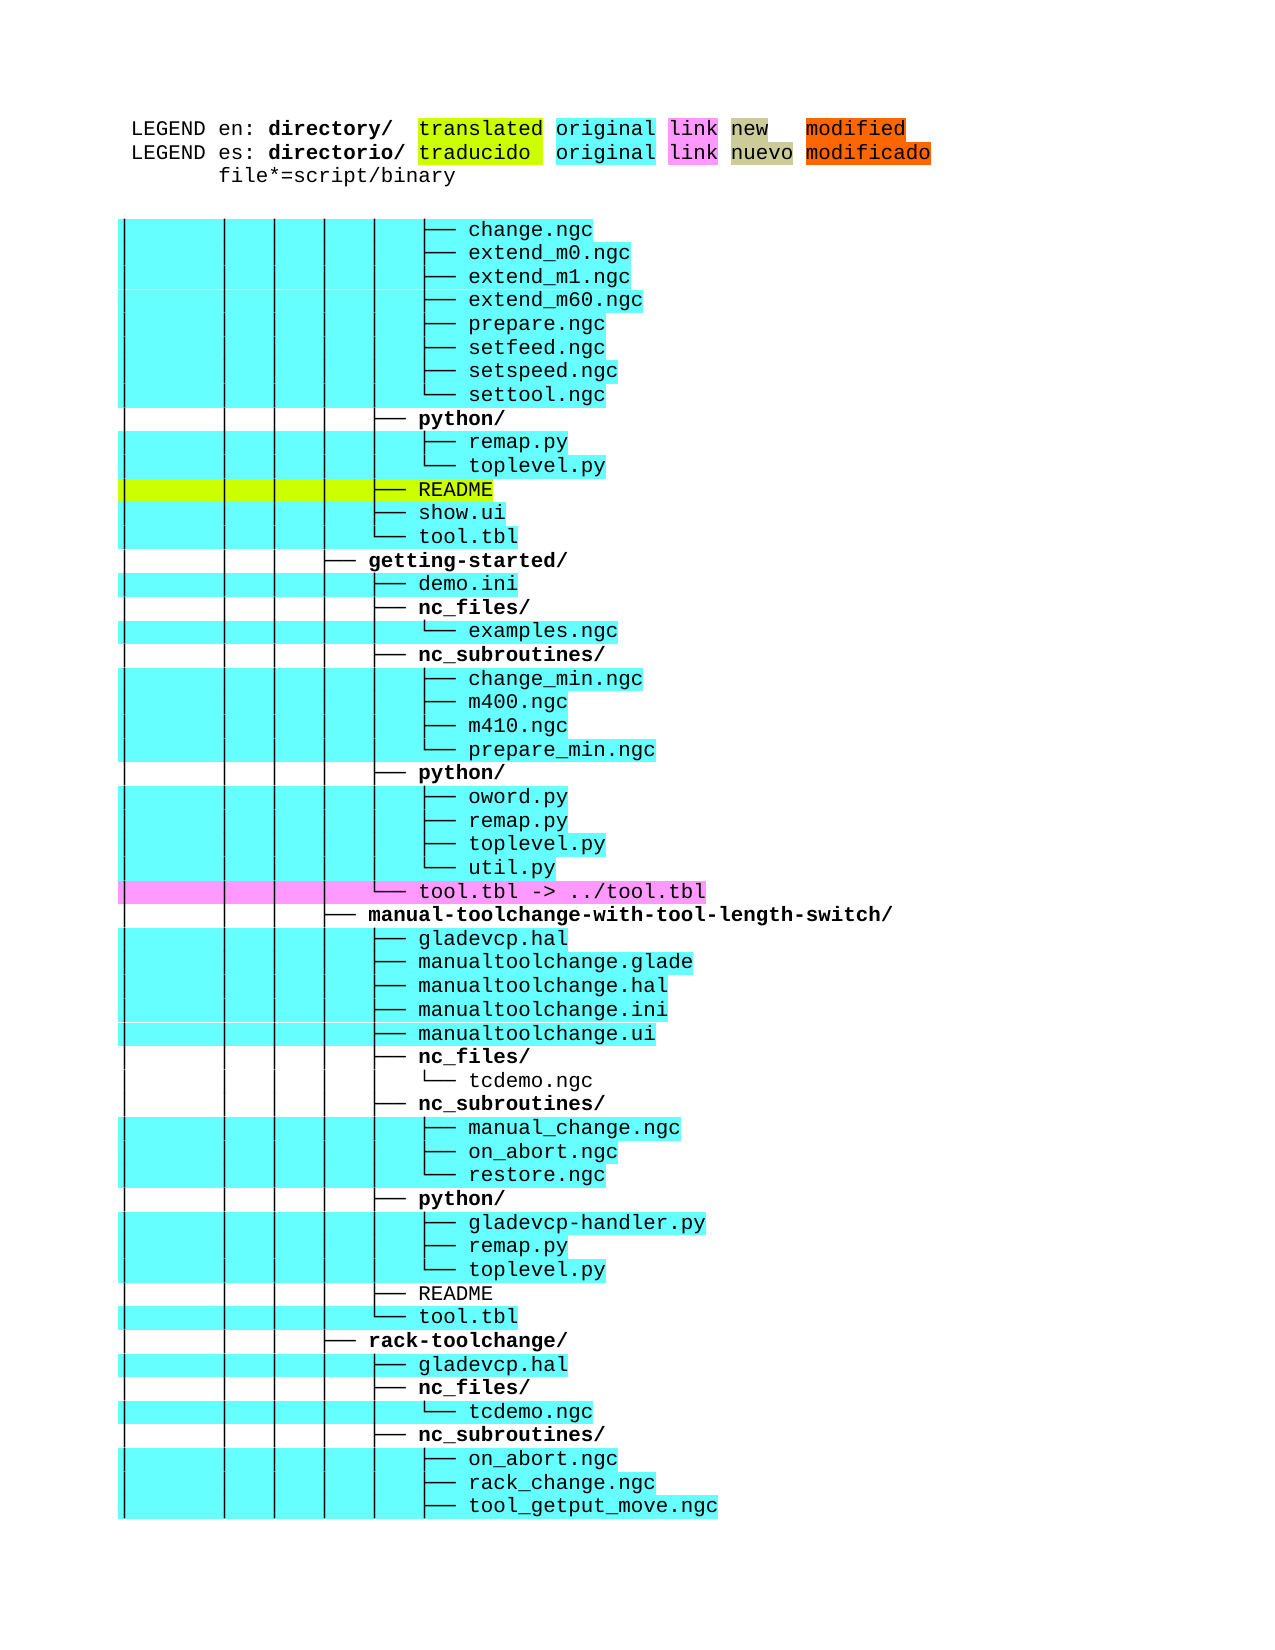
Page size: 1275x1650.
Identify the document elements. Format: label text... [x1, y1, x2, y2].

text │ │ │ │ │ ├── setfeed.ngc [325, 337, 374, 360]
text │ │ │ │ │ ├── remap.py [118, 431, 1157, 455]
text │ │ │ │ ├── show.ui [118, 502, 1157, 526]
text │ │ │ │ │ ├── toplevel.py [118, 833, 1157, 857]
text │ │ │ │ │ ├── extend_m1.ngc [275, 266, 324, 289]
text │ │ │ │ │ └── examples.ngc [118, 621, 1157, 644]
text │ │ │ │ │ ├── change.ngc [118, 218, 1157, 242]
text │ │ │ │ │ └── tcdemo.ngc [375, 1401, 1157, 1424]
text │ │ │ │ ├── nc_files/ [125, 597, 224, 621]
text │ │ │ │ ├── README [325, 1283, 374, 1306]
text │ │ │ │ ├── nc_files/ [325, 597, 374, 621]
text │ │ │ │ │ ├── gladevcp-handler.py [125, 1212, 224, 1235]
text │ │ │ │ │ ├── on_abort.ngc [425, 1141, 1157, 1164]
text │ │ │ │ │ ├── rack_change.ngc [275, 1472, 324, 1495]
text │ │ │ │ │ ├── setfeed.ngc [125, 337, 224, 360]
text │ │ │ │ │ ├── remap.py [125, 810, 224, 833]
text │ │ │ │ ├── gladevcp.hal [275, 928, 324, 952]
text │ │ │ │ │ ├── gladevcp-handler.py [425, 1212, 1157, 1235]
text │ │ │ │ └── tool.tbl [125, 526, 224, 549]
text │ │ │ │ ├── gladevcp.hal [225, 928, 274, 952]
text │ │ │ │ │ ├── change_min.ngc [375, 668, 424, 691]
text │ │ │ ├── manual-toolchange-with-tool-length-switch/ [118, 904, 1157, 928]
text │ │ │ │ ├── manualtoolchange.ini [275, 999, 324, 1022]
text │ │ │ │ ├── manualtoolchange.ini [225, 999, 274, 1022]
text │ │ │ │ │ ├── manual_change.ngc [118, 1117, 1157, 1141]
text │ │ │ │ ├── python/ [275, 408, 324, 431]
text │ │ │ │ ├── README [225, 1283, 274, 1306]
text │ │ │ │ │ ├── remap.py [325, 810, 374, 833]
text │ │ │ │ ├── manualtoolchange.ini [125, 999, 224, 1022]
text │ │ │ │ │ ├── oword.py [118, 786, 1157, 810]
text │ │ │ │ └── tool.tbl [325, 526, 1157, 549]
text │ │ │ │ ├── README [225, 479, 274, 502]
text │ │ │ │ │ └── tcdemo.ngc [325, 1401, 374, 1424]
text │ │ │ │ │ └── prepare_min.ngc [275, 739, 324, 762]
text │ │ │ │ ├── nc_files/ [118, 1377, 1157, 1401]
text │ │ │ │ │ └── tcdemo.ngc [275, 1401, 324, 1424]
text │ │ │ │ │ └── tcdemo.ngc [125, 1401, 224, 1424]
text │ │ │ │ ├── gladevcp.hal [125, 928, 224, 952]
text │ │ │ │ │ └── tcdemo.ngc [275, 1070, 324, 1093]
text │ │ │ ├── getting-started/ [118, 549, 1157, 573]
text │ │ │ │ ├── nc_files/ [118, 1046, 1157, 1070]
text │ │ │ │ │ ├── change_min.ngc [225, 668, 274, 691]
text │ │ │ │ ├── manualtoolchange.ui [118, 1022, 1157, 1046]
text │ │ │ │ ├── README [275, 479, 324, 502]
text │ │ │ │ ├── README [125, 1283, 224, 1306]
text │ │ │ │ │ ├── setfeed.ngc [425, 337, 1157, 360]
text │ │ │ │ │ ├── setfeed.ngc [225, 337, 274, 360]
text │ │ │ │ │ ├── change_min.ngc [275, 668, 324, 691]
text │ │ │ │ │ └── settool.ngc [118, 384, 1157, 408]
text │ │ │ │ │ ├── on_abort.ngc [225, 1141, 274, 1164]
text │ │ │ │ │ ├── remap.py [425, 810, 1157, 833]
text │ │ │ │ │ └── tcdemo.ngc [375, 1070, 1157, 1093]
text │ │ │ │ ├── python/ [118, 762, 1157, 786]
text │ │ │ │ ├── README [375, 479, 1157, 502]
text │ │ │ │ │ ├── extend_m1.ngc [425, 266, 1157, 289]
text │ │ │ │ │ └── tcdemo.ngc [125, 1070, 224, 1093]
text │ │ │ │ │ ├── extend_m1.ngc [375, 266, 424, 289]
text │ │ │ │ │ ├── rack_change.ngc [125, 1472, 224, 1495]
text │ │ │ │ │ ├── rack_change.ngc [425, 1472, 1157, 1495]
text │ │ │ │ └── tool.tbl -> ../tool.tbl [325, 881, 1157, 904]
text │ │ │ │ │ ├── remap.py [375, 810, 424, 833]
text │ │ │ │ │ ├── rack_change.ngc [375, 1472, 424, 1495]
text │ │ │ │ ├── python/ [125, 408, 224, 431]
text │ │ │ │ │ ├── gladevcp-handler.py [225, 1212, 274, 1235]
text │ │ │ │ │ ├── remap.py [275, 810, 324, 833]
text │ │ │ │ ├── gladevcp.hal [325, 928, 374, 952]
text │ │ │ │ ├── nc_subroutines/ [118, 1093, 1157, 1117]
text │ │ │ │ ├── gladevcp.hal [375, 928, 1157, 952]
text │ │ │ │ │ ├── extend_m1.ngc [325, 266, 374, 289]
text │ │ │ │ ├── gladevcp.hal [118, 1353, 1157, 1377]
text │ │ │ │ │ ├── setfeed.ngc [375, 337, 424, 360]
text │ │ │ │ │ ├── on_abort.ngc [275, 1141, 324, 1164]
text │ │ │ │ ├── python/ [118, 1188, 1157, 1212]
text │ │ │ │ │ └── tcdemo.ngc [325, 1070, 374, 1093]
text │ │ │ │ ├── nc_subroutines/ [118, 644, 1157, 668]
text │ │ │ │ ├── nc_files/ [375, 597, 1157, 621]
text │ │ │ │ │ ├── on_abort.ngc [125, 1141, 224, 1164]
text │ │ │ │ ├── demo.ini [118, 573, 1157, 597]
text │ │ │ │ │ ├── remap.py [118, 1235, 1157, 1259]
text │ │ │ │ │ ├── m410.ngc [118, 715, 1157, 739]
text │ │ │ │ ├── nc_subroutines/ [118, 1424, 1157, 1448]
text │ │ │ │ ├── README [375, 1283, 1157, 1306]
text │ │ │ │ │ └── prepare_min.ngc [225, 739, 274, 762]
text │ │ │ │ │ ├── extend_m1.ngc [125, 266, 224, 289]
text │ │ │ │ │ ├── m400.ngc [118, 691, 1157, 715]
text │ │ │ │ └── tool.tbl [275, 526, 324, 549]
text │ │ │ │ │ ├── rack_change.ngc [325, 1472, 374, 1495]
text │ │ │ │ └── tool.tbl -> ../tool.tbl [125, 881, 224, 904]
text │ │ │ │ │ ├── rack_change.ngc [225, 1472, 274, 1495]
text │ │ │ ├── rack-toolchange/ [125, 1330, 224, 1353]
text │ │ │ │ └── tool.tbl [118, 1306, 1157, 1330]
text │ │ │ │ ├── python/ [225, 408, 274, 431]
text │ │ │ │ ├── manualtoolchange.ini [325, 999, 374, 1022]
text │ │ │ │ │ ├── extend_m60.ngc [118, 289, 1157, 313]
text │ │ │ ├── rack-toolchange/ [275, 1330, 324, 1353]
text │ │ │ │ │ └── tcdemo.ngc [225, 1401, 274, 1424]
text │ │ │ │ │ ├── setfeed.ngc [275, 337, 324, 360]
text │ │ │ │ ├── README [325, 479, 374, 502]
text │ │ │ │ │ └── util.py [118, 857, 1157, 881]
text │ │ │ │ │ ├── gladevcp-handler.py [375, 1212, 424, 1235]
text │ │ │ │ ├── README [125, 479, 224, 502]
text │ │ │ │ │ ├── gladevcp-handler.py [275, 1212, 324, 1235]
text │ │ │ │ ├── nc_files/ [275, 597, 324, 621]
text │ │ │ │ │ └── restore.ngc [118, 1164, 1157, 1188]
text │ │ │ │ │ ├── change_min.ngc [425, 668, 1157, 691]
text │ │ │ │ │ ├── remap.py [225, 810, 274, 833]
text │ │ │ │ │ ├── on_abort.ngc [118, 1448, 1157, 1472]
text │ │ │ │ │ ├── on_abort.ngc [325, 1141, 374, 1164]
text │ │ │ │ │ ├── tool_getput_move.ngc [118, 1495, 1157, 1519]
text │ │ │ │ │ ├── change_min.ngc [325, 668, 374, 691]
text │ │ │ │ │ ├── setspeed.ngc [118, 360, 1157, 384]
text │ │ │ │ │ └── toplevel.py [118, 1259, 1157, 1283]
text │ │ │ │ │ ├── prepare.ngc [118, 313, 1157, 337]
text │ │ │ │ └── tool.tbl [225, 526, 274, 549]
text │ │ │ ├── rack-toolchange/ [225, 1330, 274, 1353]
text │ │ │ │ │ ├── change_min.ngc [125, 668, 224, 691]
text │ │ │ │ ├── nc_files/ [225, 597, 274, 621]
text │ │ │ │ ├── manualtoolchange.glade [118, 952, 1157, 975]
text │ │ │ │ │ └── prepare_min.ngc [125, 739, 224, 762]
text │ │ │ │ ├── README [275, 1283, 324, 1306]
text │ │ │ │ │ └── tcdemo.ngc [225, 1070, 274, 1093]
text │ │ │ │ ├── manualtoolchange.hal [118, 975, 1157, 999]
text │ │ │ │ │ ├── gladevcp-handler.py [325, 1212, 374, 1235]
text │ │ │ │ └── tool.tbl -> ../tool.tbl [275, 881, 324, 904]
text │ │ │ │ ├── manualtoolchange.ini [375, 999, 1157, 1022]
text │ │ │ │ │ ├── extend_m0.ngc [118, 242, 1157, 266]
text │ │ │ │ │ └── toplevel.py [118, 455, 1157, 479]
text │ │ │ │ │ └── prepare_min.ngc [325, 739, 374, 762]
text │ │ │ │ │ ├── extend_m1.ngc [225, 266, 274, 289]
text │ │ │ │ ├── python/ [325, 408, 374, 431]
text │ │ │ │ └── tool.tbl -> ../tool.tbl [225, 881, 274, 904]
text │ │ │ │ │ ├── on_abort.ngc [375, 1141, 424, 1164]
text │ │ │ │ │ └── prepare_min.ngc [375, 739, 1157, 762]
text │ │ │ ├── rack-toolchange/ [325, 1330, 1157, 1353]
text │ │ │ │ ├── python/ [375, 408, 1157, 431]
